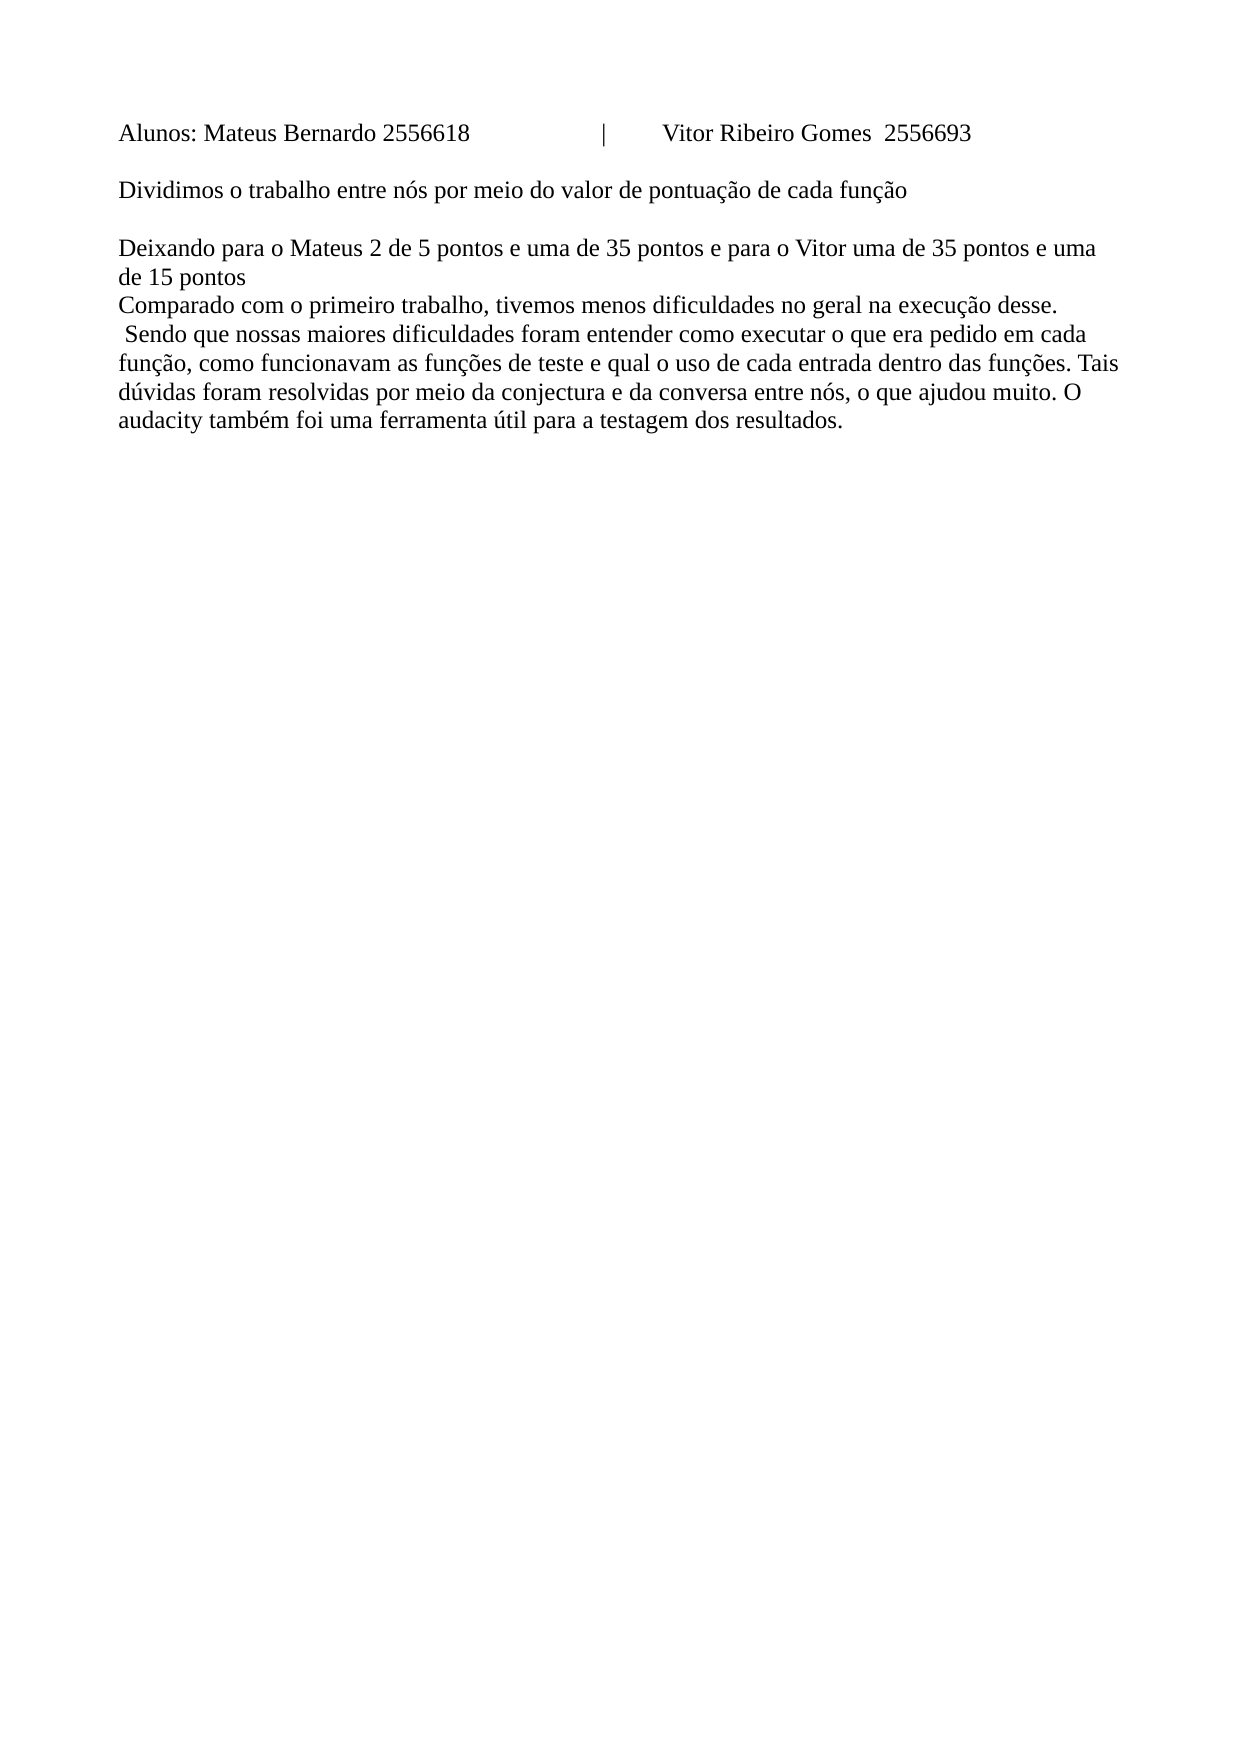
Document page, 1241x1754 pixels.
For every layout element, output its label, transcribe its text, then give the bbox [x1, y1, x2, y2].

text Deixando para o Mateus 2 de 5 pontos e uma de 35 pontos e para o Vitor uma de 35 pontos e uma de 15 pontos [118, 233, 1122, 291]
text Comparado com o primeiro trabalho, tivemos menos dificuldades no geral na execução desse. [118, 291, 1122, 319]
text Dividimos o trabalho entre nós por meio do valor de pontuação de cada função [118, 176, 1122, 204]
text Alunos: Mateus Bernardo 2556618 | Vitor Ribeiro Gomes 2556693 [118, 118, 1122, 147]
text Sendo que nossas maiores dificuldades foram entender como executar o que era pedido em cada função, como funcionavam as funções de teste e qual o uso de cada entrada dentro das funções. Tais dúvidas foram resolvidas por meio da conjectura e da conversa entre nós, o que ajudou muito. O audacity também foi uma ferramenta útil para a testagem dos resultados. [118, 319, 1122, 434]
